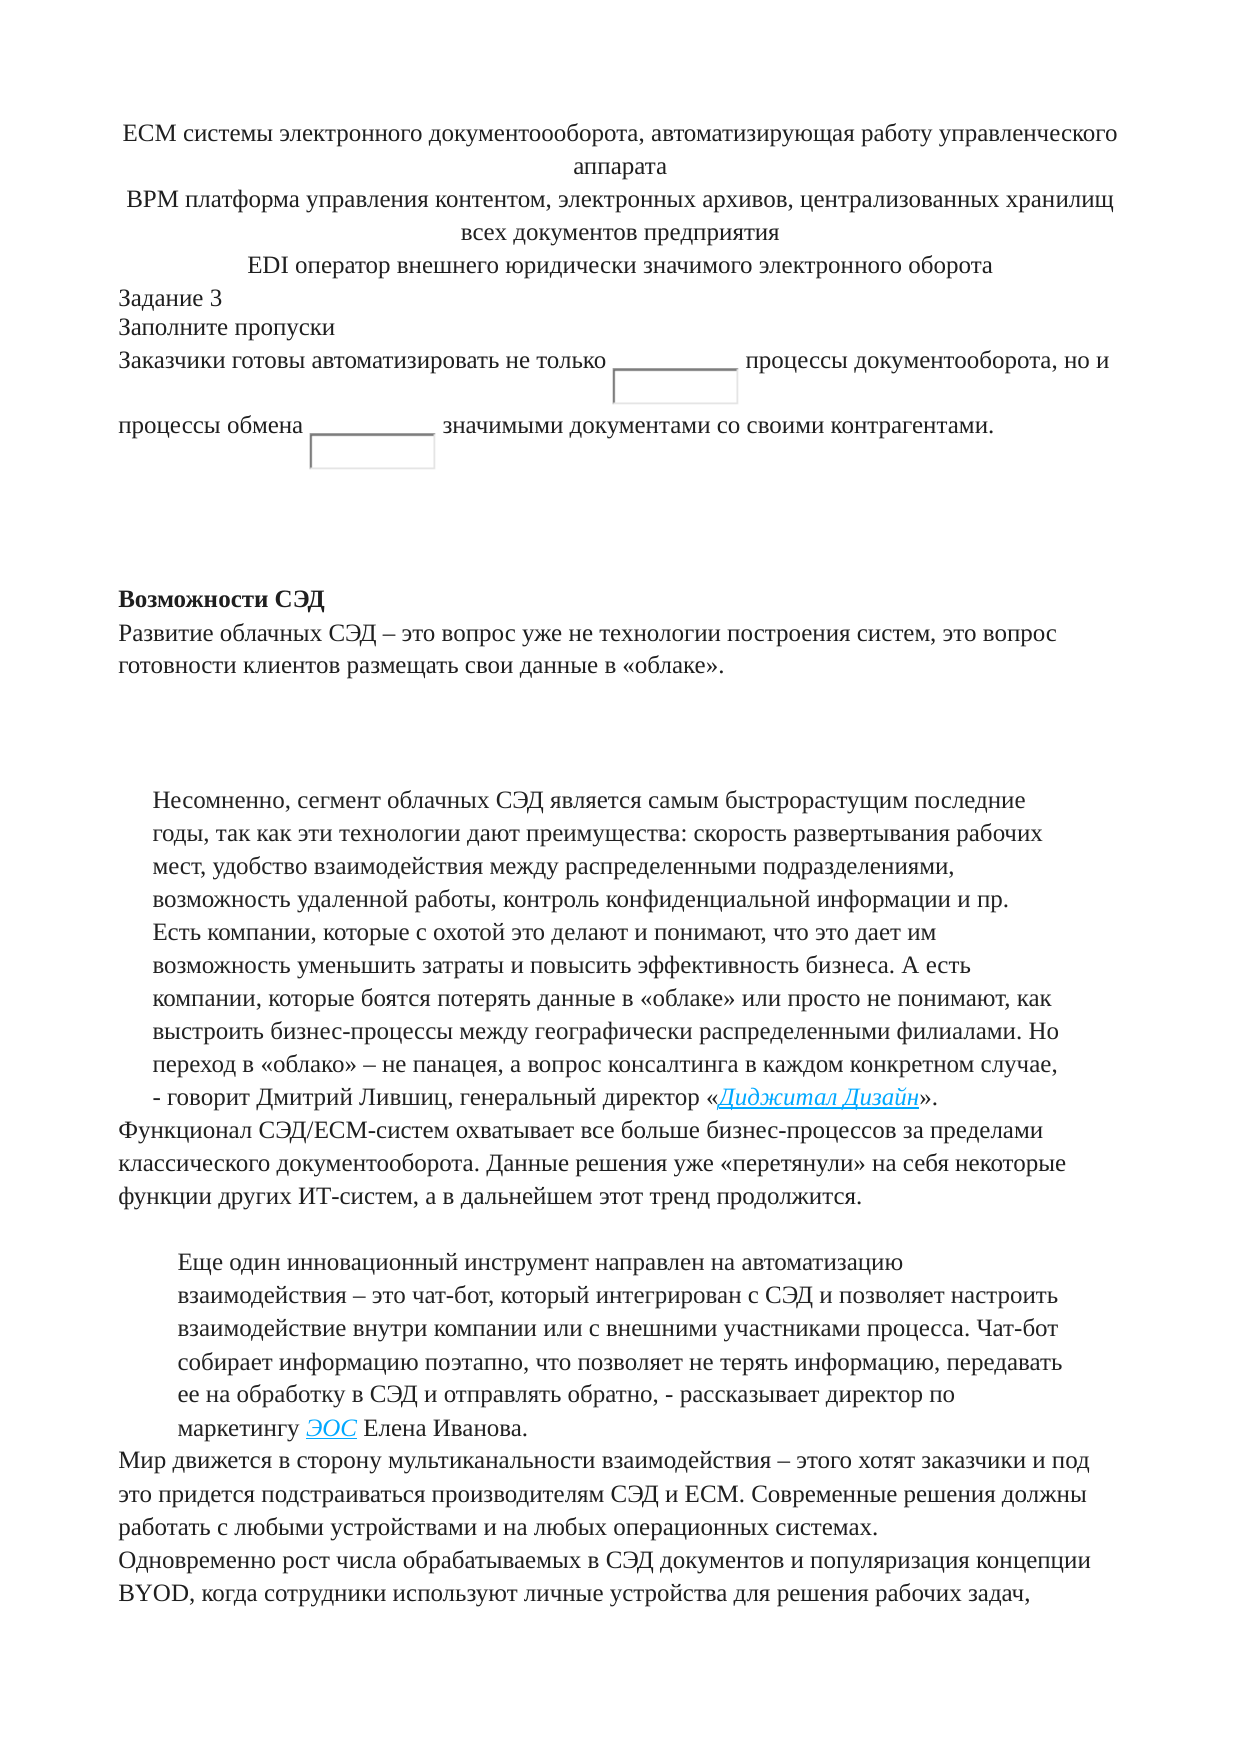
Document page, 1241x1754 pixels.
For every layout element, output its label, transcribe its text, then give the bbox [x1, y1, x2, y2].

text ЕСМ системы электронного документоооборота, автоматизирующая работу управленческого аппарата [118, 118, 1122, 180]
text ВРМ платформа управления контентом, электронных архивов, централизованных хранилищ всех документов предприятия [118, 184, 1122, 246]
text Заполните пропуски [118, 312, 1122, 341]
text Еще один инновационный инструмент направлен на автоматизацию взаимодействия – это чат-бот, который интегрирован с СЭД и позволяет настроить взаимодействие внутри компании или с внешними участниками процесса. Чат-бот собирает информацию поэтапно, что позволяет не терять информацию, передавать ее на обработку в СЭД и отправлять обратно, - рассказывает директор по маркетингу ЭОС Елена Иванова. [177, 1247, 1063, 1441]
text Одновременно рост числа обрабатываемых в СЭД документов и популяризация концепции BYOD, когда сотрудники используют личные устройства для решения рабочих задач, [118, 1545, 1122, 1606]
text Функционал СЭД/ЕСМ-систем охватывает все больше бизнес-процессов за пределами классического документооборота. Данные решения уже «перетянули» на себя некоторые функции других ИТ-систем, а в дальнейшем этот тренд продолжится. [118, 1115, 1122, 1210]
text Задание 3 [118, 283, 1122, 312]
text Возможности СЭД [118, 584, 1122, 613]
text Мир движется в сторону мультиканальности взаимодействия – этого хотят заказчики и под это придется подстраиваться производителям СЭД и ЕСМ. Современные решения должны работать с любыми устройствами и на любых операционных системах. [118, 1446, 1122, 1540]
text Заказчики готовы автоматизировать не только процессы документооборота, но и процессы обмена значимыми документами со своими контрагентами. [118, 345, 1122, 471]
text Несомненно, сегмент облачных СЭД является самым быстрорастущим последние годы, так как эти технологии дают преимущества: скорость развертывания рабочих мест, удобство взаимодействия между распределенными подразделениями, возможность удаленной работы, контроль конфиденциальной информации и пр. Есть компании, которые с охотой это делают и понимают, что это дает им возможность уменьшить затраты и повысить эффективность бизнеса. А есть компании, которые боятся потерять данные в «облаке» или просто не понимают, как выстроить бизнес-процессы между географически распределенными филиалами. Но переход в «облако» – не панацея, а вопрос консалтинга в каждом конкретном случае, - говорит Дмитрий Лившиц, генеральный директор «Диджитал Дизайн». [152, 785, 1063, 1111]
text EDI оператор внешнего юридически значимого электронного оборота [118, 250, 1122, 279]
text Развитие облачных СЭД – это вопрос уже не технологии построения систем, это вопрос готовности клиентов размещать свои данные в «облаке». [118, 618, 1122, 679]
